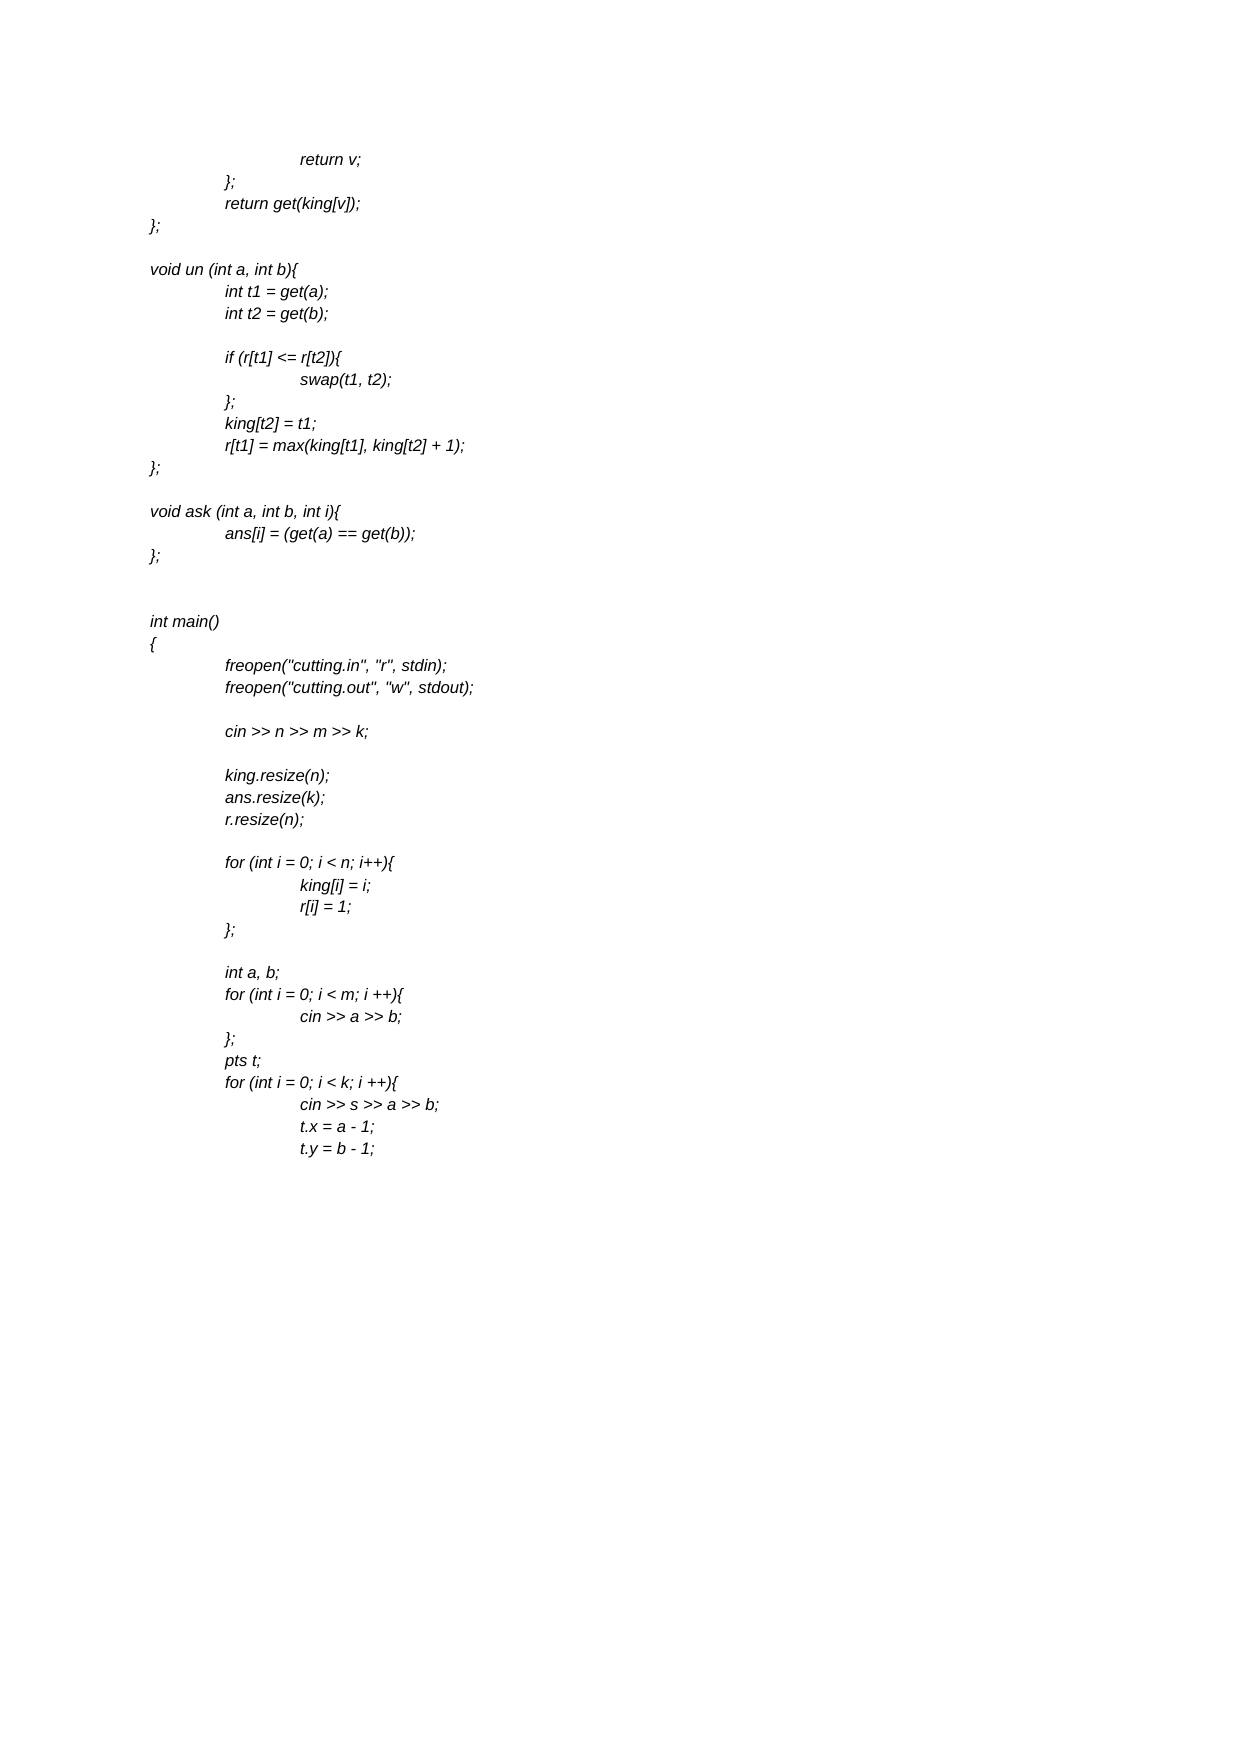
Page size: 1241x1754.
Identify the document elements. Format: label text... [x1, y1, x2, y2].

text if (r[t1] <= r[t2]){ [150, 348, 1090, 367]
text void ask (int a, int b, int i){ [150, 502, 1090, 521]
text swap(t1, t2); [150, 370, 1090, 389]
text }; [150, 546, 1090, 565]
text int main() [150, 612, 1090, 631]
text }; [150, 172, 1090, 191]
text t.x = a - 1; [150, 1117, 1090, 1136]
text }; [150, 919, 1090, 938]
text }; [150, 216, 1090, 235]
text for (int i = 0; i < n; i++){ [150, 853, 1090, 872]
text king.resize(n); [150, 765, 1090, 784]
text int a, b; [150, 963, 1090, 982]
text for (int i = 0; i < k; i ++){ [150, 1073, 1090, 1092]
text }; [150, 458, 1090, 477]
text int t1 = get(a); [150, 282, 1090, 301]
text for (int i = 0; i < m; i ++){ [150, 985, 1090, 1004]
text void un (int a, int b){ [150, 260, 1090, 279]
text }; [150, 392, 1090, 411]
text king[t2] = t1; [150, 414, 1090, 433]
text r.resize(n); [150, 809, 1090, 828]
text r[t1] = max(king[t1], king[t2] + 1); [150, 436, 1090, 455]
text freopen("cutting.in", "r", stdin); [150, 656, 1090, 675]
text ans[i] = (get(a) == get(b)); [150, 524, 1090, 543]
text }; [150, 1029, 1090, 1048]
text freopen("cutting.out", "w", stdout); [150, 677, 1090, 697]
text cin >> n >> m >> k; [150, 721, 1090, 741]
text { [150, 633, 1090, 653]
text return v; [150, 150, 1090, 169]
text cin >> s >> a >> b; [150, 1095, 1090, 1114]
text return get(king[v]); [150, 194, 1090, 213]
text pts t; [150, 1051, 1090, 1070]
text ans.resize(k); [150, 787, 1090, 807]
text r[i] = 1; [150, 897, 1090, 916]
text king[i] = i; [150, 875, 1090, 894]
text t.y = b - 1; [150, 1139, 1090, 1158]
text int t2 = get(b); [150, 304, 1090, 323]
text cin >> a >> b; [150, 1007, 1090, 1026]
